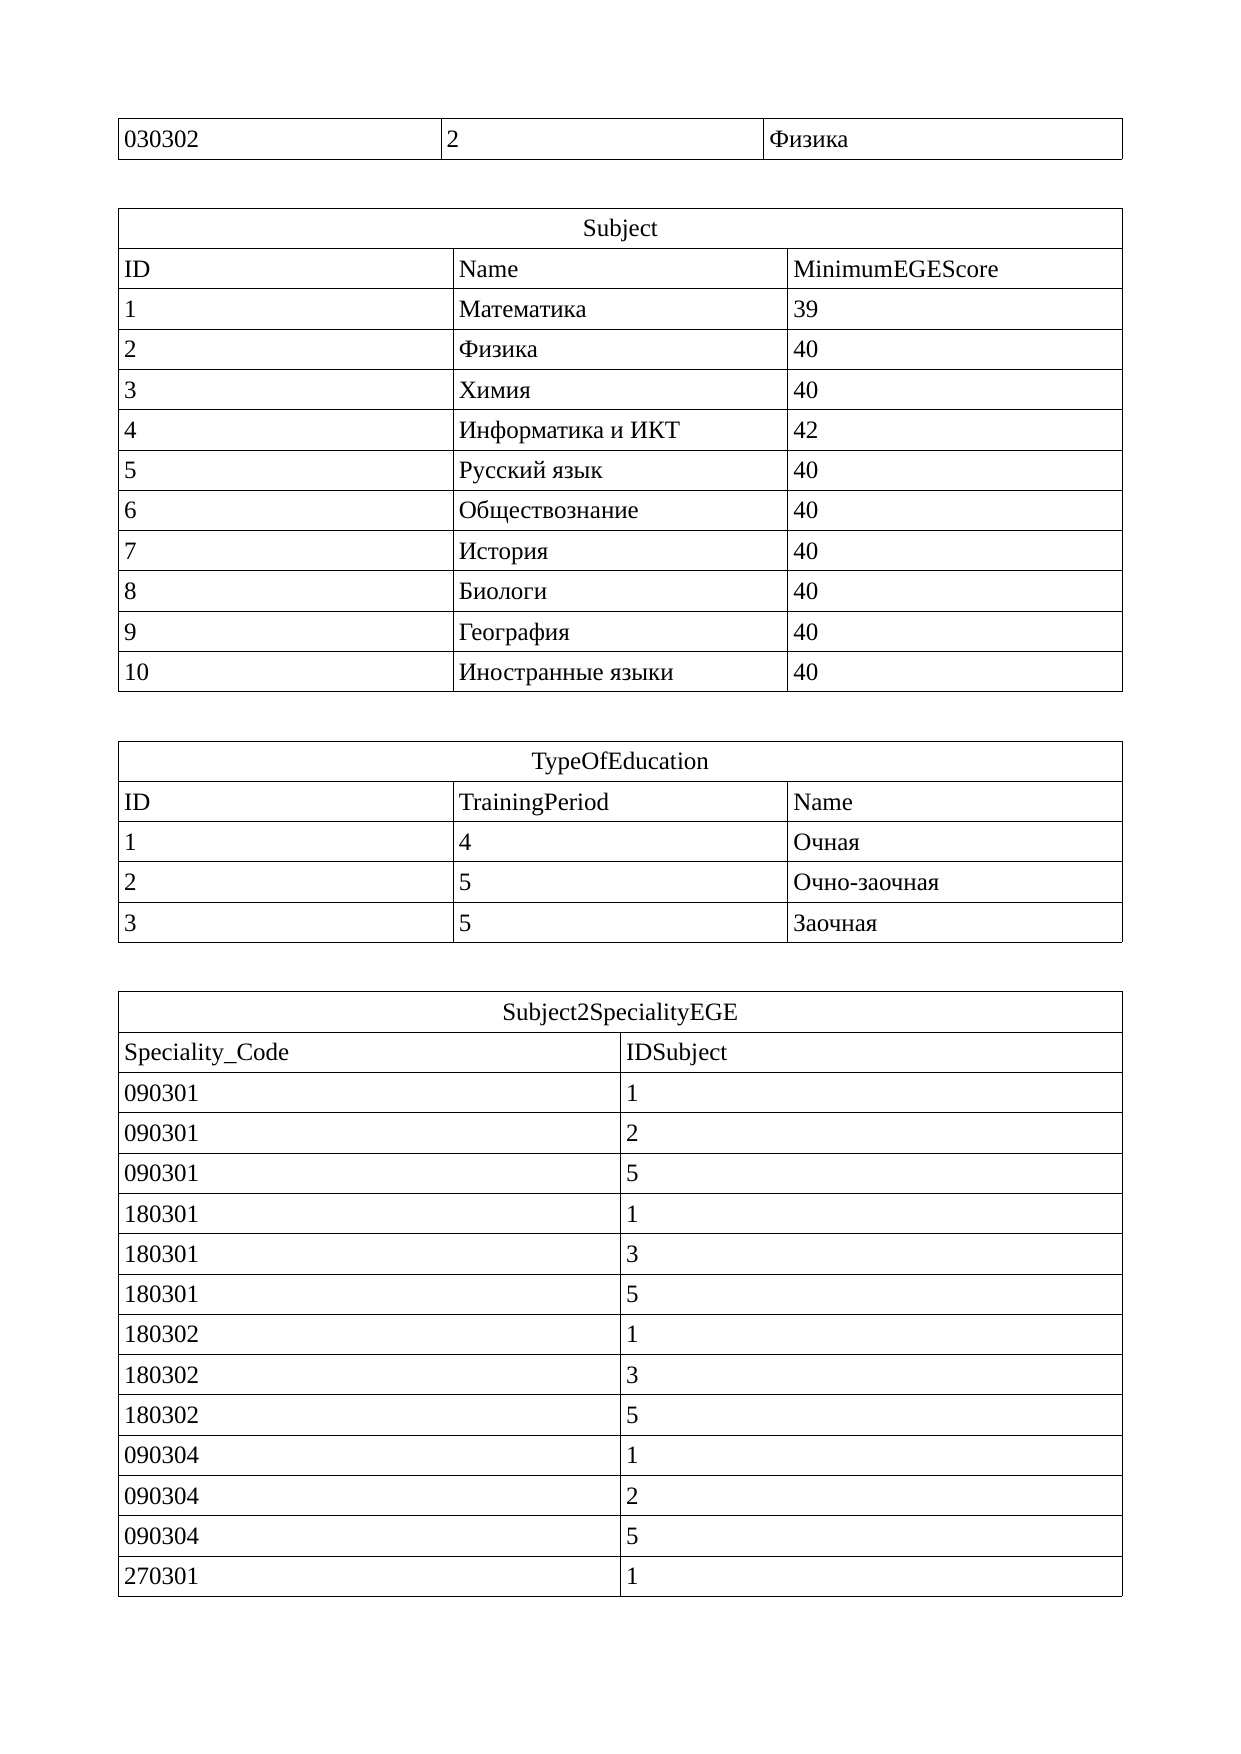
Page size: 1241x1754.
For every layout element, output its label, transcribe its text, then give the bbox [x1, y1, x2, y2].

table_cell 40 [788, 491, 1122, 530]
table_cell 2 [621, 1113, 1122, 1152]
table_cell 1 [621, 1194, 1122, 1233]
table_cell Speciality_Code [119, 1033, 620, 1072]
table_cell MinimumEGEScore [788, 249, 1122, 288]
table_cell 5 [454, 862, 787, 902]
table_cell Заочная [788, 903, 1122, 942]
table_cell 40 [788, 571, 1122, 611]
table_cell 090301 [119, 1154, 620, 1193]
table_cell 9 [119, 612, 453, 651]
table_cell 39 [788, 289, 1122, 328]
table_cell ID [119, 249, 453, 288]
table_cell 090304 [119, 1516, 620, 1556]
table_cell 030302 [119, 119, 441, 158]
table_cell Обществознание [454, 491, 787, 530]
table_cell 2 [442, 119, 763, 158]
table_header TypeOfEducation [119, 742, 1122, 781]
table_cell TrainingPeriod [454, 782, 787, 821]
table_cell 1 [621, 1436, 1122, 1475]
table_cell 180302 [119, 1395, 620, 1435]
table_cell 5 [621, 1516, 1122, 1556]
table_header Subject [119, 209, 1122, 248]
table_cell 5 [621, 1395, 1122, 1435]
table_cell 5 [119, 451, 453, 490]
table_cell 5 [621, 1154, 1122, 1193]
table_cell 090304 [119, 1476, 620, 1515]
table_cell Математика [454, 289, 787, 328]
table_cell 180301 [119, 1194, 620, 1233]
table_cell 3 [119, 903, 453, 942]
table_cell 2 [119, 330, 453, 369]
table_cell 40 [788, 451, 1122, 490]
table_cell 3 [621, 1234, 1122, 1273]
table_cell Химия [454, 370, 787, 409]
table_cell 40 [788, 330, 1122, 369]
table_cell Русский язык [454, 451, 787, 490]
table_cell 40 [788, 370, 1122, 409]
table_cell 6 [119, 491, 453, 530]
table_cell Очно-заочная [788, 862, 1122, 902]
table_cell 1 [119, 289, 453, 328]
table_cell IDSubject [621, 1033, 1122, 1072]
table_cell 180301 [119, 1234, 620, 1273]
table_cell 3 [621, 1355, 1122, 1394]
table_cell 1 [621, 1557, 1122, 1596]
table_cell 40 [788, 612, 1122, 651]
table_cell 40 [788, 652, 1122, 691]
table_cell 7 [119, 531, 453, 570]
table_cell Физика [454, 330, 787, 369]
table_cell 1 [119, 822, 453, 861]
table_cell 2 [621, 1476, 1122, 1515]
table_cell 090304 [119, 1436, 620, 1475]
table_cell История [454, 531, 787, 570]
table_cell География [454, 612, 787, 651]
table_cell 40 [788, 531, 1122, 570]
table_cell 4 [119, 410, 453, 449]
table_cell 090301 [119, 1113, 620, 1152]
table_cell 180302 [119, 1355, 620, 1394]
table_cell Физика [764, 119, 1122, 158]
table_cell 8 [119, 571, 453, 611]
table_cell Очная [788, 822, 1122, 861]
table_cell 270301 [119, 1557, 620, 1596]
table_cell 2 [119, 862, 453, 902]
table_cell Name [454, 249, 787, 288]
table_cell 10 [119, 652, 453, 691]
table_cell Иностранные языки [454, 652, 787, 691]
table_cell 4 [454, 822, 787, 861]
table_header Subject2SpecialityEGE [119, 992, 1122, 1032]
table_cell ID [119, 782, 453, 821]
table_cell 1 [621, 1073, 1122, 1112]
table_cell Name [788, 782, 1122, 821]
table_cell 5 [621, 1275, 1122, 1314]
table_cell 3 [119, 370, 453, 409]
table_cell 090301 [119, 1073, 620, 1112]
table_cell Биологи [454, 571, 787, 611]
table_cell 5 [454, 903, 787, 942]
table_cell 180302 [119, 1315, 620, 1354]
table_cell Информатика и ИКТ [454, 410, 787, 449]
table_cell 1 [621, 1315, 1122, 1354]
table_cell 42 [788, 410, 1122, 449]
table_cell 180301 [119, 1275, 620, 1314]
